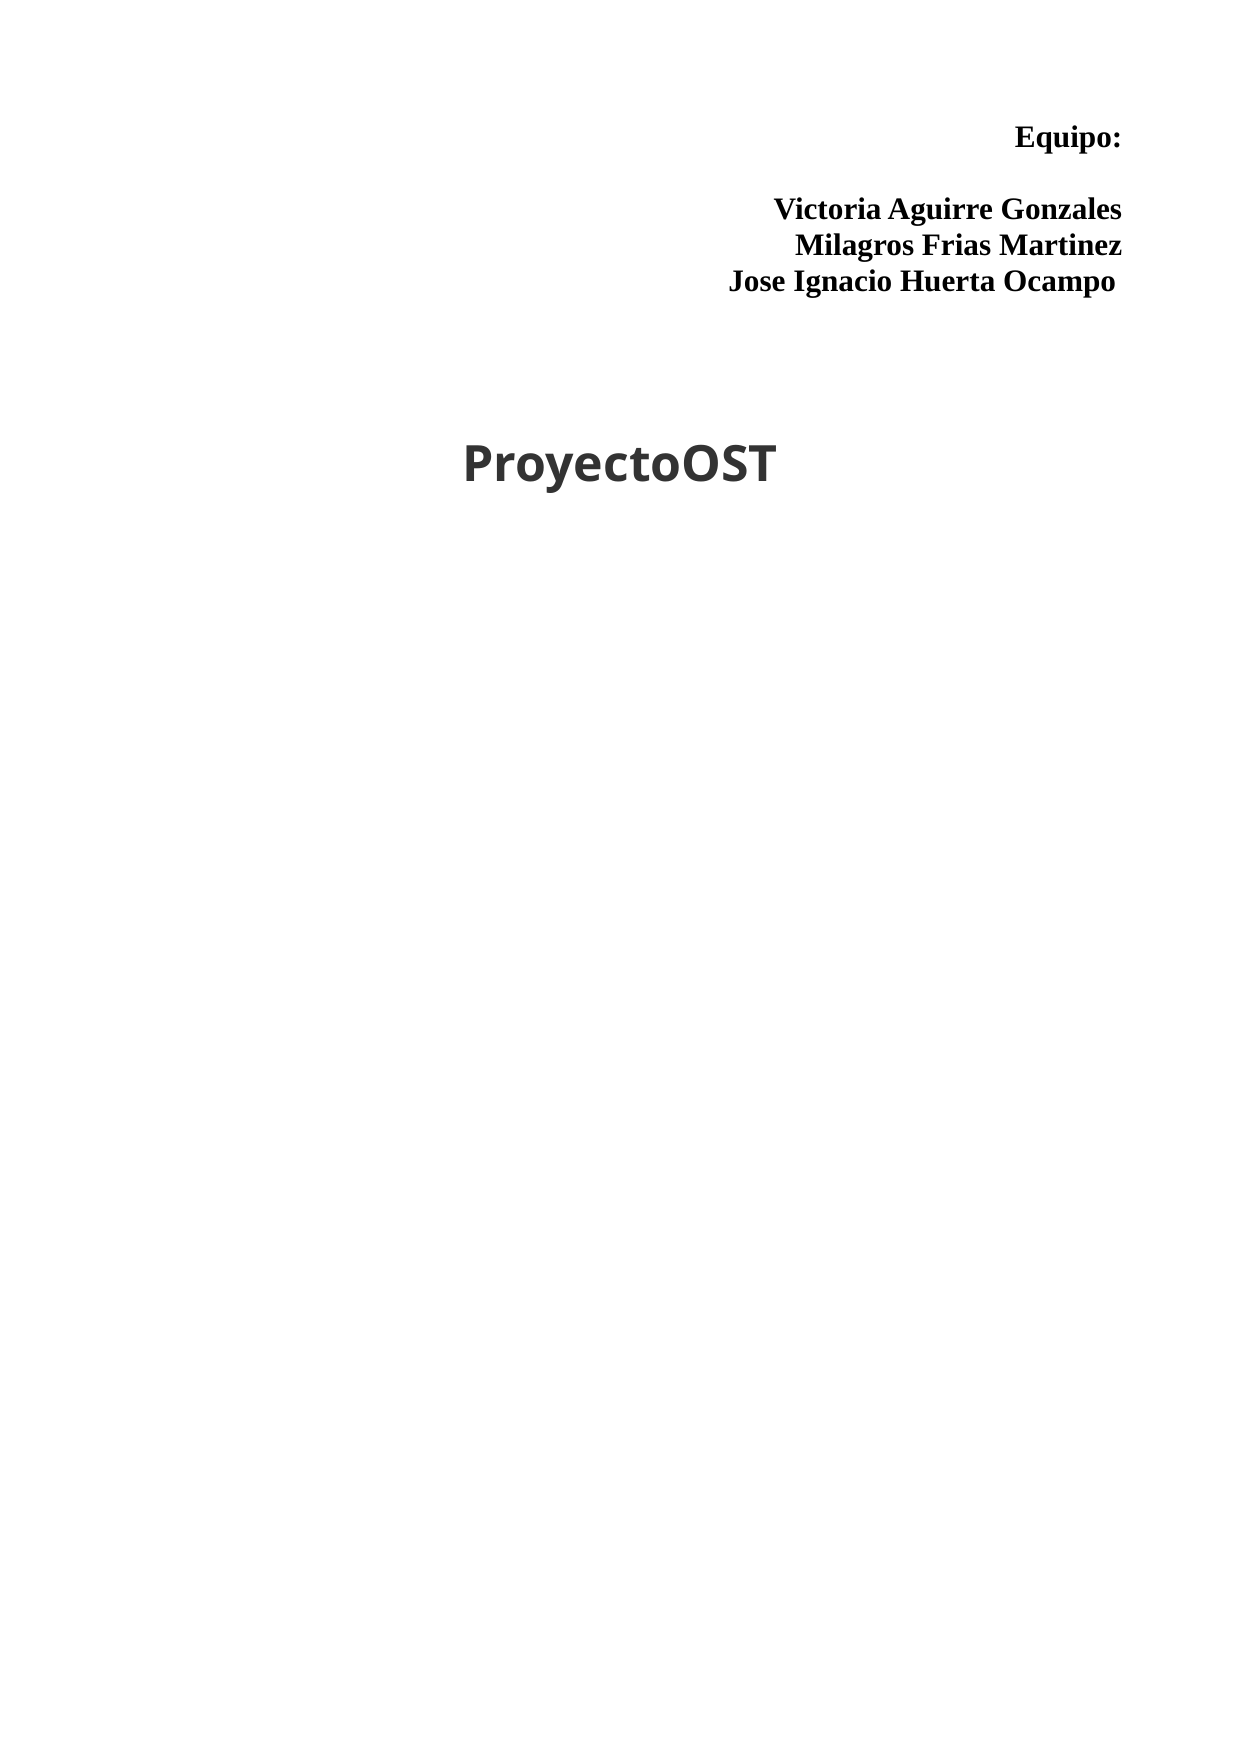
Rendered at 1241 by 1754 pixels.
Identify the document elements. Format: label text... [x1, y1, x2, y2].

subtitle ProyectoOST [118, 428, 1122, 497]
text Jose Ignacio Huerta Ocampo [118, 262, 1122, 298]
text Milagros Frias Martinez [118, 226, 1122, 262]
text Equipo: Victoria Aguirre Gonzales [118, 118, 1122, 226]
